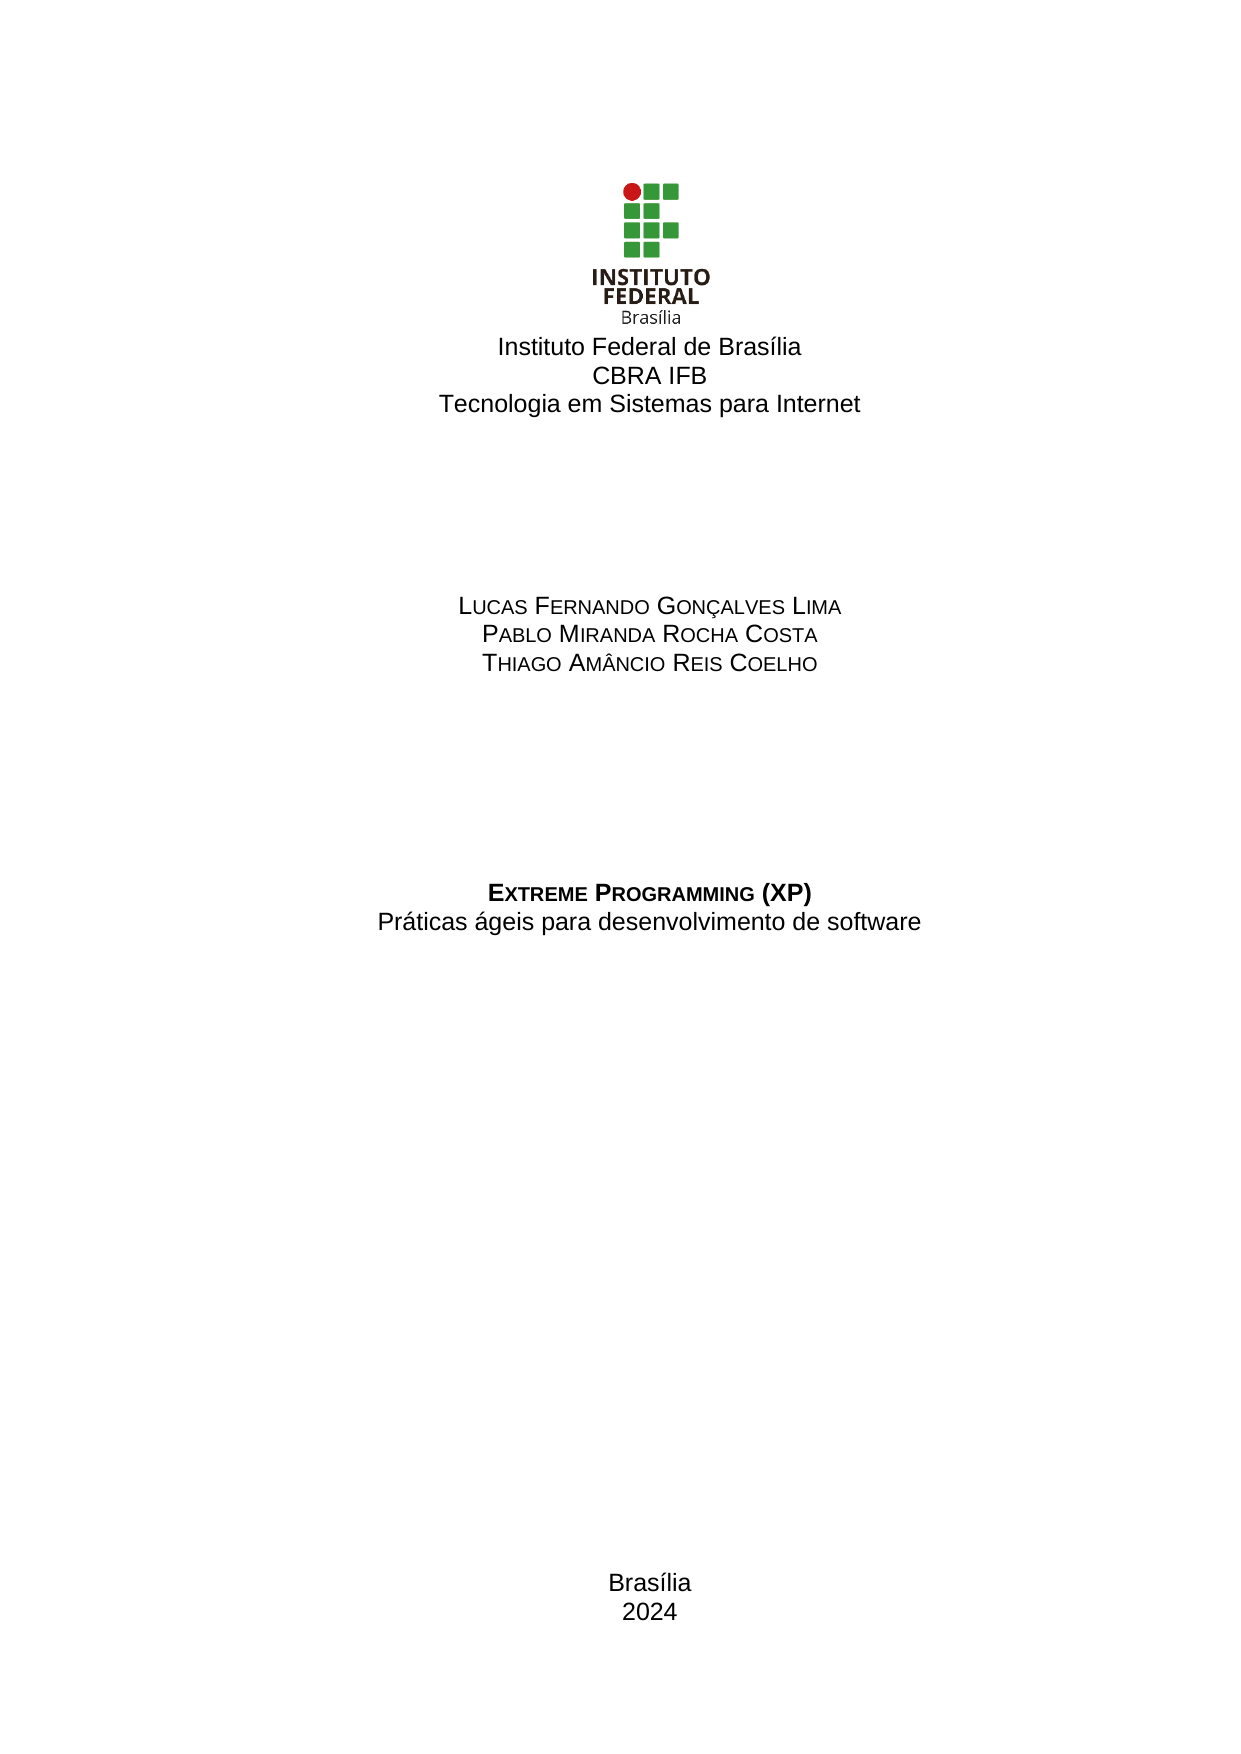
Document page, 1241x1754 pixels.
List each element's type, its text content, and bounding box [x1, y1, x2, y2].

text Tecnologia em Sistemas para Internet [177, 389, 1122, 418]
text Lucas Fernando Gonçalves Lima [177, 591, 1122, 619]
text Thiago Amâncio Reis Coelho [177, 648, 1122, 677]
picture [571, 177, 728, 332]
text Extreme Programming (XP) [177, 878, 1122, 907]
text Instituto Federal de Brasília [177, 332, 1122, 361]
text Pablo Miranda Rocha Costa [177, 619, 1122, 648]
text 2024 [177, 1597, 1122, 1626]
text Práticas ágeis para desenvolvimento de software [177, 907, 1122, 936]
text Brasília [177, 1568, 1122, 1597]
text CBRA IFB [177, 361, 1122, 389]
